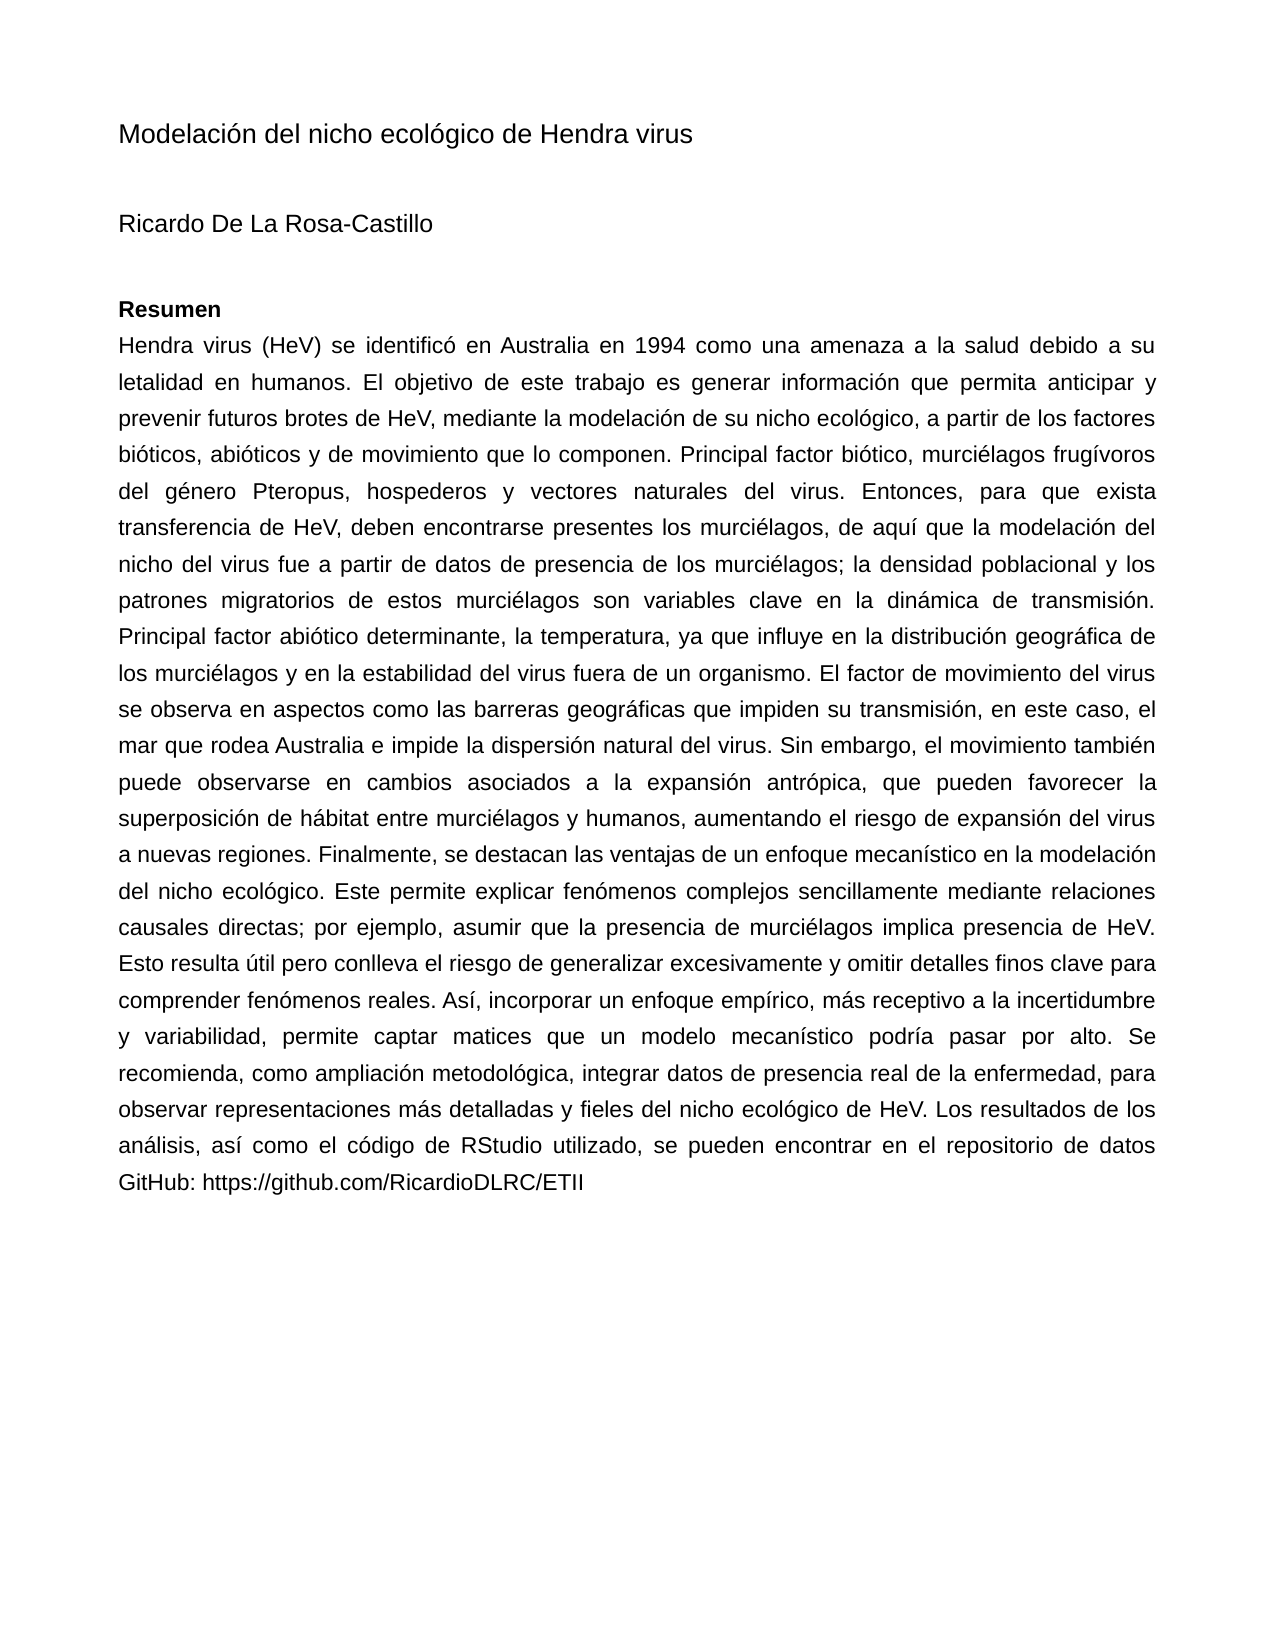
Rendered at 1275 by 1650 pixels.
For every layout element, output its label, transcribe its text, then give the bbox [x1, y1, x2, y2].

text Resumen [118, 296, 1157, 322]
text Ricardo De La Rosa-Castillo [118, 209, 1157, 238]
text Hendra virus (HeV) se identificó en Australia en 1994 como una amenaza a la salud debido a su letalidad en humanos. El objetivo de este trabajo es generar información que permita anticipar y prevenir futuros brotes de HeV, mediante la modelación de su nicho ecológico, a partir de los factores bióticos, abióticos y de movimiento que lo componen. Principal factor biótico, murciélagos frugívoros del género Pteropus, hospederos y vectores naturales del virus. Entonces, para que exista transferencia de HeV, deben encontrarse presentes los murciélagos, de aquí que la modelación del nicho del virus fue a partir de datos de presencia de los murciélagos; la densidad poblacional y los patrones migratorios de estos murciélagos son variables clave en la dinámica de transmisión. Principal factor abiótico determinante, la temperatura, ya que influye en la distribución geográfica de los murciélagos y en la estabilidad del virus fuera de un organismo. El factor de movimiento del virus se observa en aspectos como las barreras geográficas que impiden su transmisión, en este caso, el mar que rodea Australia e impide la dispersión natural del virus. Sin embargo, el movimiento también puede observarse en cambios asociados a la expansión antrópica, que pueden favorecer la superposición de hábitat entre murciélagos y humanos, aumentando el riesgo de expansión del virus a nuevas regiones. Finalmente, se destacan las ventajas de un enfoque mecanístico en la modelación del nicho ecológico. Este permite explicar fenómenos complejos sencillamente mediante relaciones causales directas; por ejemplo, asumir que la presencia de murciélagos implica presencia de HeV. Esto resulta útil pero conlleva el riesgo de generalizar excesivamente y omitir detalles finos clave para comprender fenómenos reales. Así, incorporar un enfoque empírico, más receptivo a la incertidumbre y variabilidad, permite captar matices que un modelo mecanístico podría pasar por alto. Se recomienda, como ampliación metodológica, integrar datos de presencia real de la enfermedad, para observar representaciones más detalladas y fieles del nicho ecológico de HeV. Los resultados de los análisis, así como el código de RStudio utilizado, se pueden encontrar en el repositorio de datos GitHub: https://github.com/RicardioDLRC/ETII [118, 332, 1157, 1195]
text Modelación del nicho ecológico de Hendra virus [118, 118, 1157, 149]
